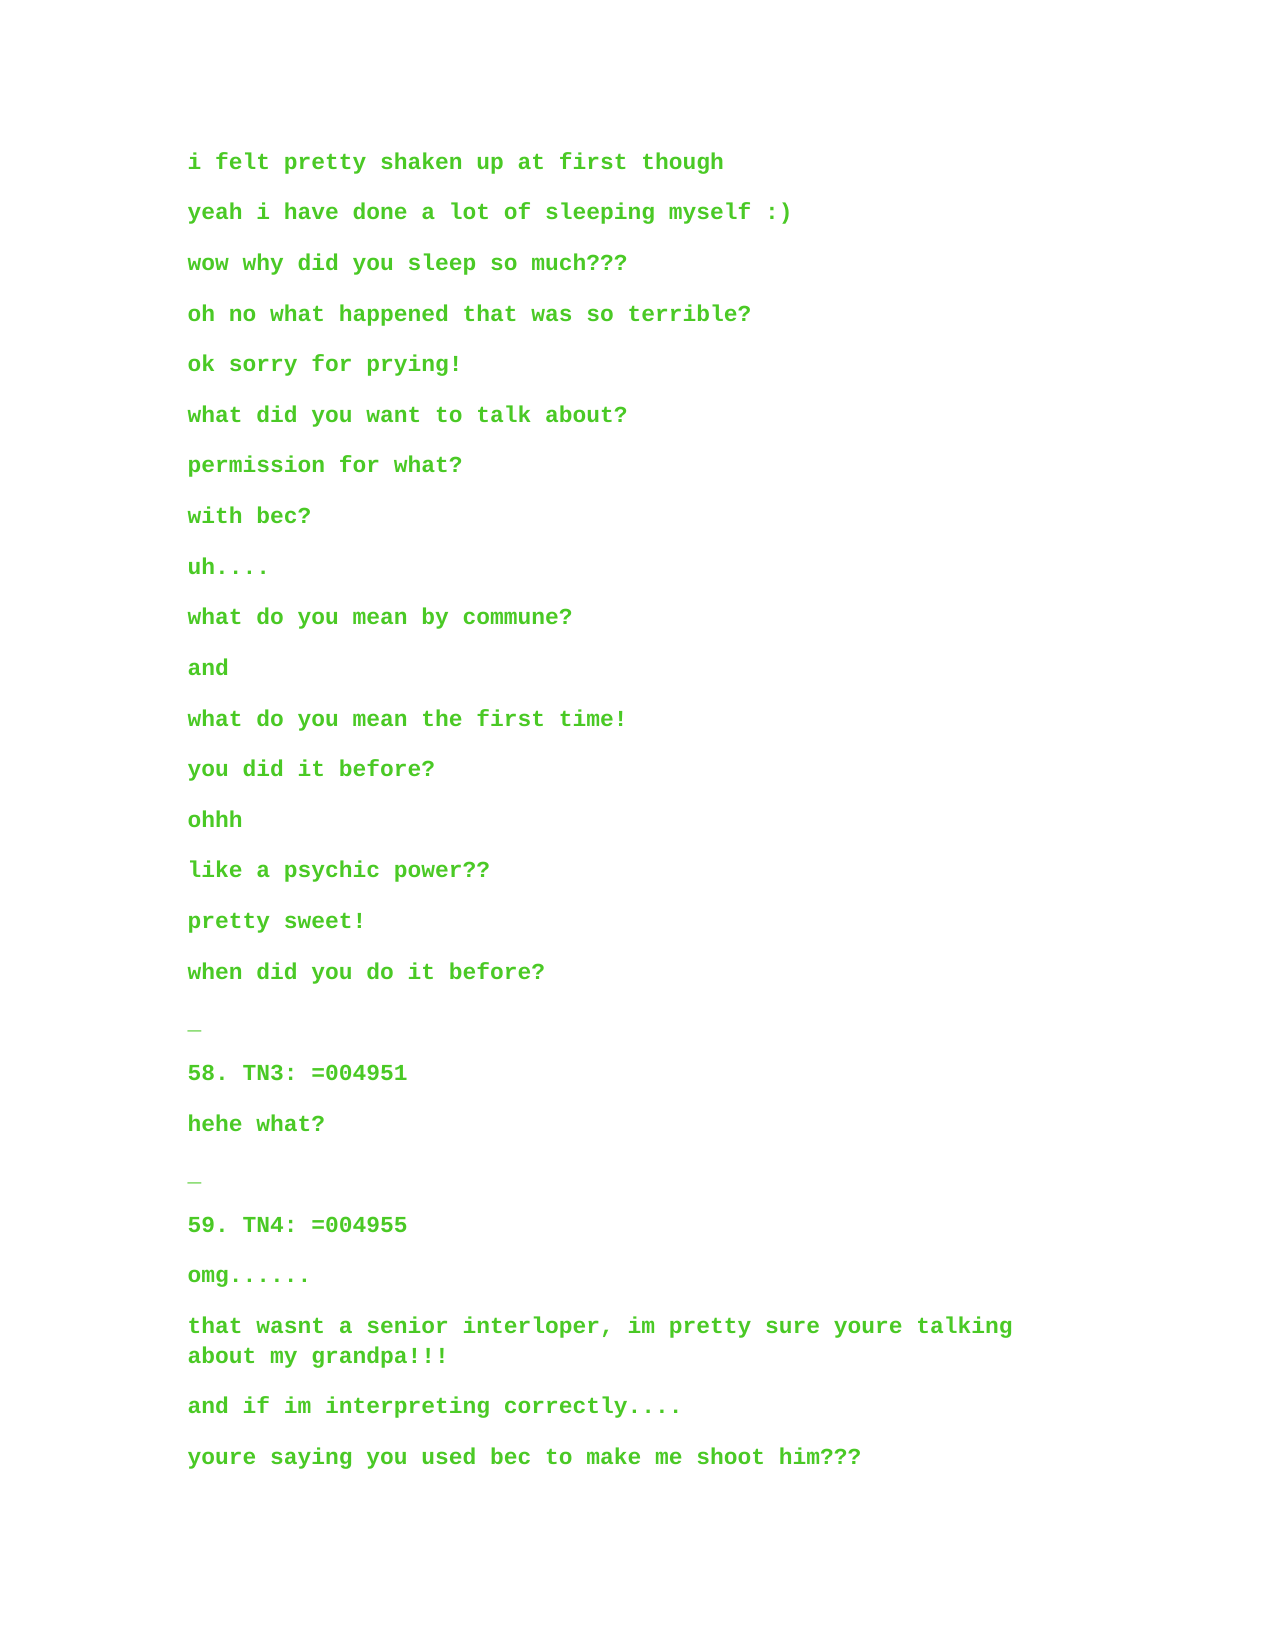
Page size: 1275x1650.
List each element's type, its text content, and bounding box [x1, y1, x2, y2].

text 58. TN3: =004951 [187, 1061, 1087, 1087]
text _ [187, 1011, 1087, 1037]
text ok sorry for prying! [187, 352, 1087, 378]
text uh.... [187, 555, 1087, 581]
text what did you want to talk about? [187, 403, 1087, 429]
text pretty sweet! [187, 909, 1087, 935]
text that wasnt a senior interloper, im pretty sure youre talking about my grandpa!!! [187, 1314, 1087, 1370]
text youre saying you used bec to make me shoot him??? [187, 1445, 1087, 1471]
text you did it before? [187, 757, 1087, 783]
text what do you mean the first time! [187, 707, 1087, 733]
text and [187, 656, 1087, 682]
text hehe what? [187, 1112, 1087, 1138]
text omg...... [187, 1264, 1087, 1290]
text wow why did you sleep so much??? [187, 251, 1087, 277]
text when did you do it before? [187, 960, 1087, 986]
text like a psychic power?? [187, 859, 1087, 885]
text what do you mean by commune? [187, 606, 1087, 632]
text and if im interpreting correctly.... [187, 1395, 1087, 1421]
text 59. TN4: =004955 [187, 1213, 1087, 1239]
text ohhh [187, 808, 1087, 834]
text _ [187, 1162, 1087, 1188]
text oh no what happened that was so terrible? [187, 302, 1087, 328]
text with bec? [187, 504, 1087, 530]
text i felt pretty shaken up at first though [187, 150, 1087, 176]
text yeah i have done a lot of sleeping myself :) [187, 201, 1087, 227]
text permission for what? [187, 454, 1087, 480]
